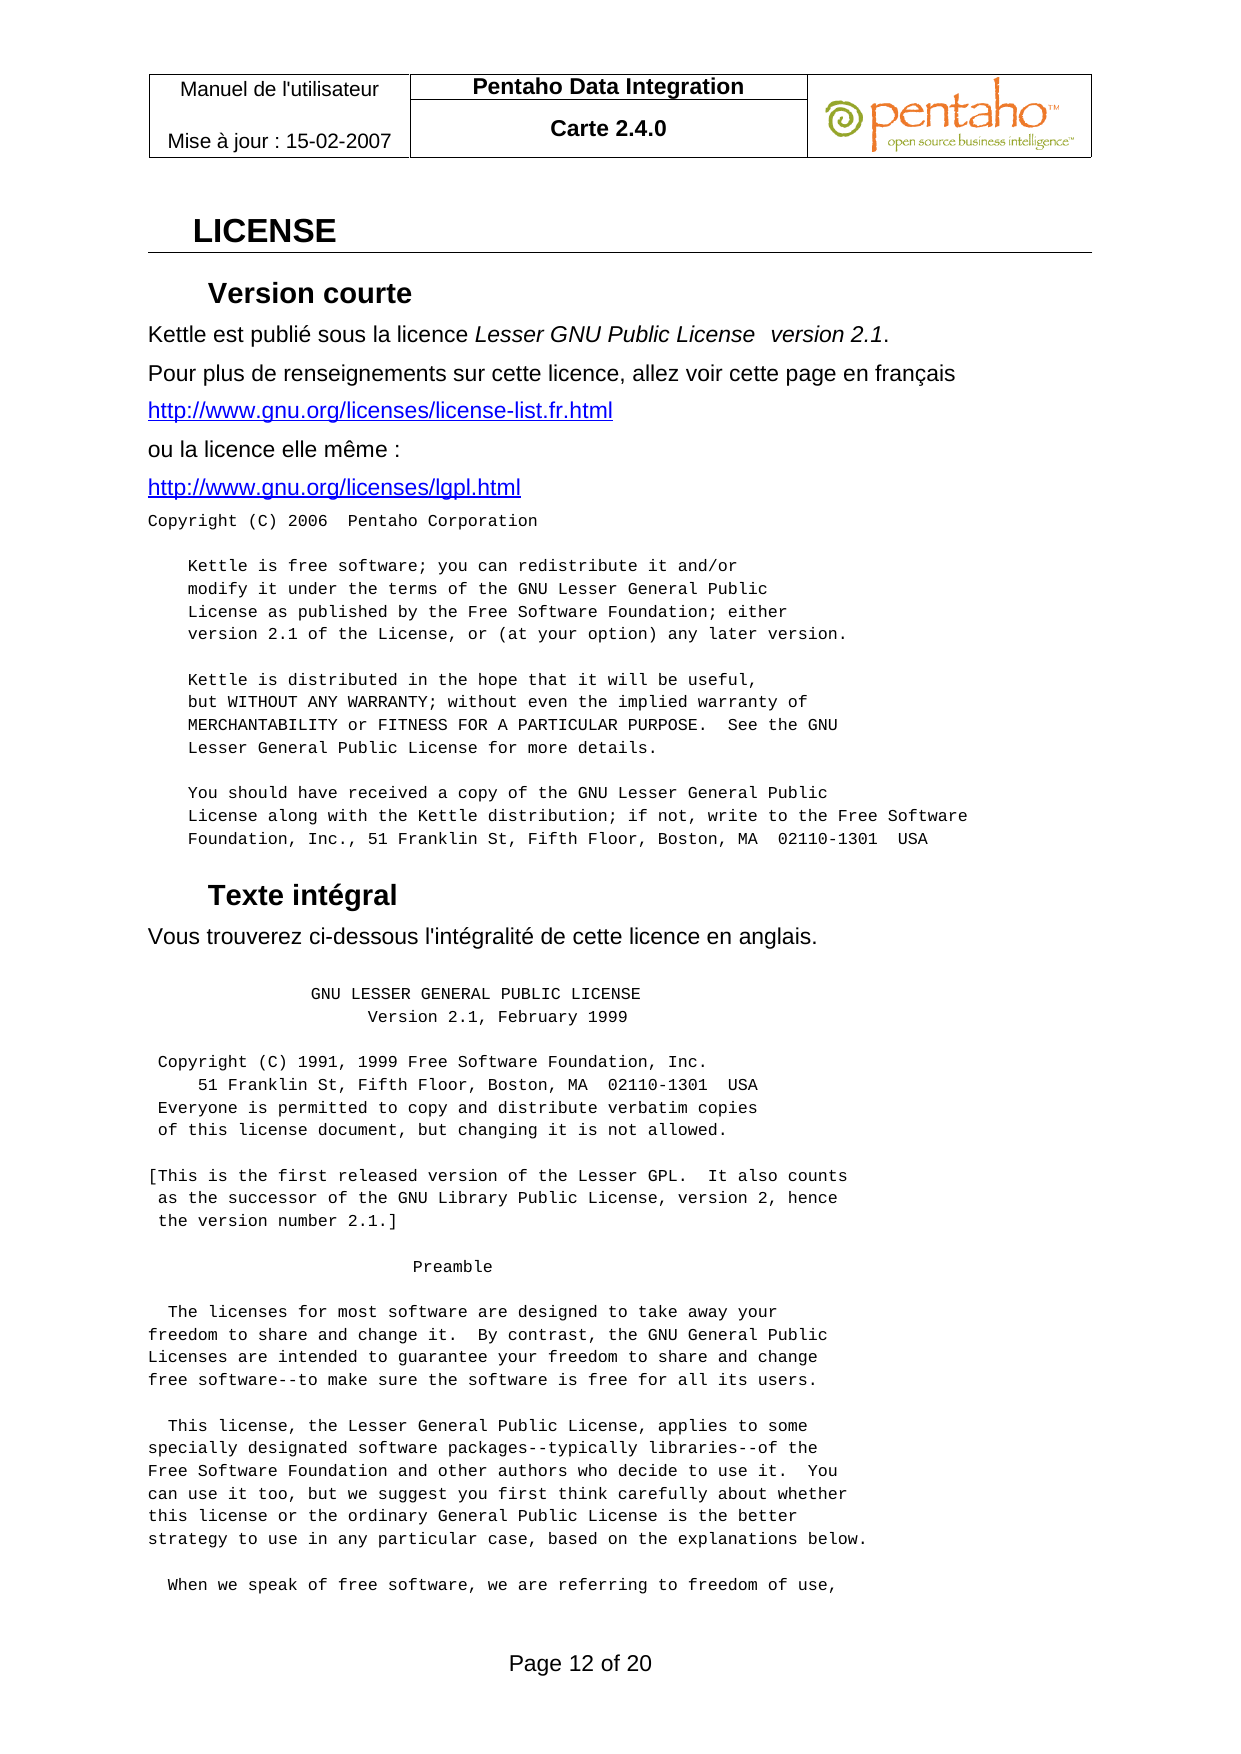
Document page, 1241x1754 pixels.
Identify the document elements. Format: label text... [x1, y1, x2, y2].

text ou la licence elle même : [148, 436, 1092, 462]
subtitle License [148, 213, 1092, 252]
text Kettle est publié sous la licence Lesser GNU Public License version 2.1. [148, 322, 1092, 348]
subtitle Version courte [148, 277, 1092, 310]
text http://www.gnu.org/licenses/lgpl.html [148, 474, 1092, 500]
text Vous trouverez ci-dessous l'intégralité de cette licence en anglais. [148, 924, 1092, 949]
text Pour plus de renseignements sur cette licence, allez voir cette page en français [148, 360, 1092, 386]
text GNU LESSER GENERAL PUBLIC LICENSE Version 2.1, February 1999 Copyright (C) 1991, 1999 Free Software Foundation, Inc. 51 Franklin St, Fifth Floor, Boston, MA 02110-1301 USA Everyone is permitted to copy and distribute verbatim copies of this license document, but changing it is not allowed. [This is the first released version of the Lesser GPL. It also counts as the successor of the GNU Library Public License, version 2, hence the version number 2.1.] Preamble The licenses for most software are designed to take away your freedom to share and change it. By contrast, the GNU General Public Licenses are intended to guarantee your freedom to share and change free software--to make sure the software is free for all its users. This license, the Lesser General Public License, applies to some specially designated software packages--typically libraries--of the Free Software Foundation and other authors who decide to use it. You can use it too, but we suggest you first think carefully about whether this license or the ordinary General Public License is the better strategy to use in any particular case, based on the explanations below. When we speak of free software, we are referring to freedom of use, [148, 979, 1092, 1595]
text Copyright (C) 2006 Pentaho Corporation Kettle is free software; you can redistribute it and/or modify it under the terms of the GNU Lesser General Public License as published by the Free Software Foundation; either version 2.1 of the License, or (at your option) any later version. Kettle is distributed in the hope that it will be useful, but WITHOUT ANY WARRANTY; without even the implied warranty of MERCHANTABILITY or FITNESS FOR A PARTICULAR PURPOSE. See the GNU Lesser General Public License for more details. You should have received a copy of the GNU Lesser General Public License along with the Kettle distribution; if not, write to the Free Software Foundation, Inc., 51 Franklin St, Fifth Floor, Boston, MA 02110-1301 USA [148, 512, 1092, 849]
text http://www.gnu.org/licenses/license-list.fr.html [148, 398, 1092, 424]
subtitle Texte intégral [148, 879, 1092, 911]
